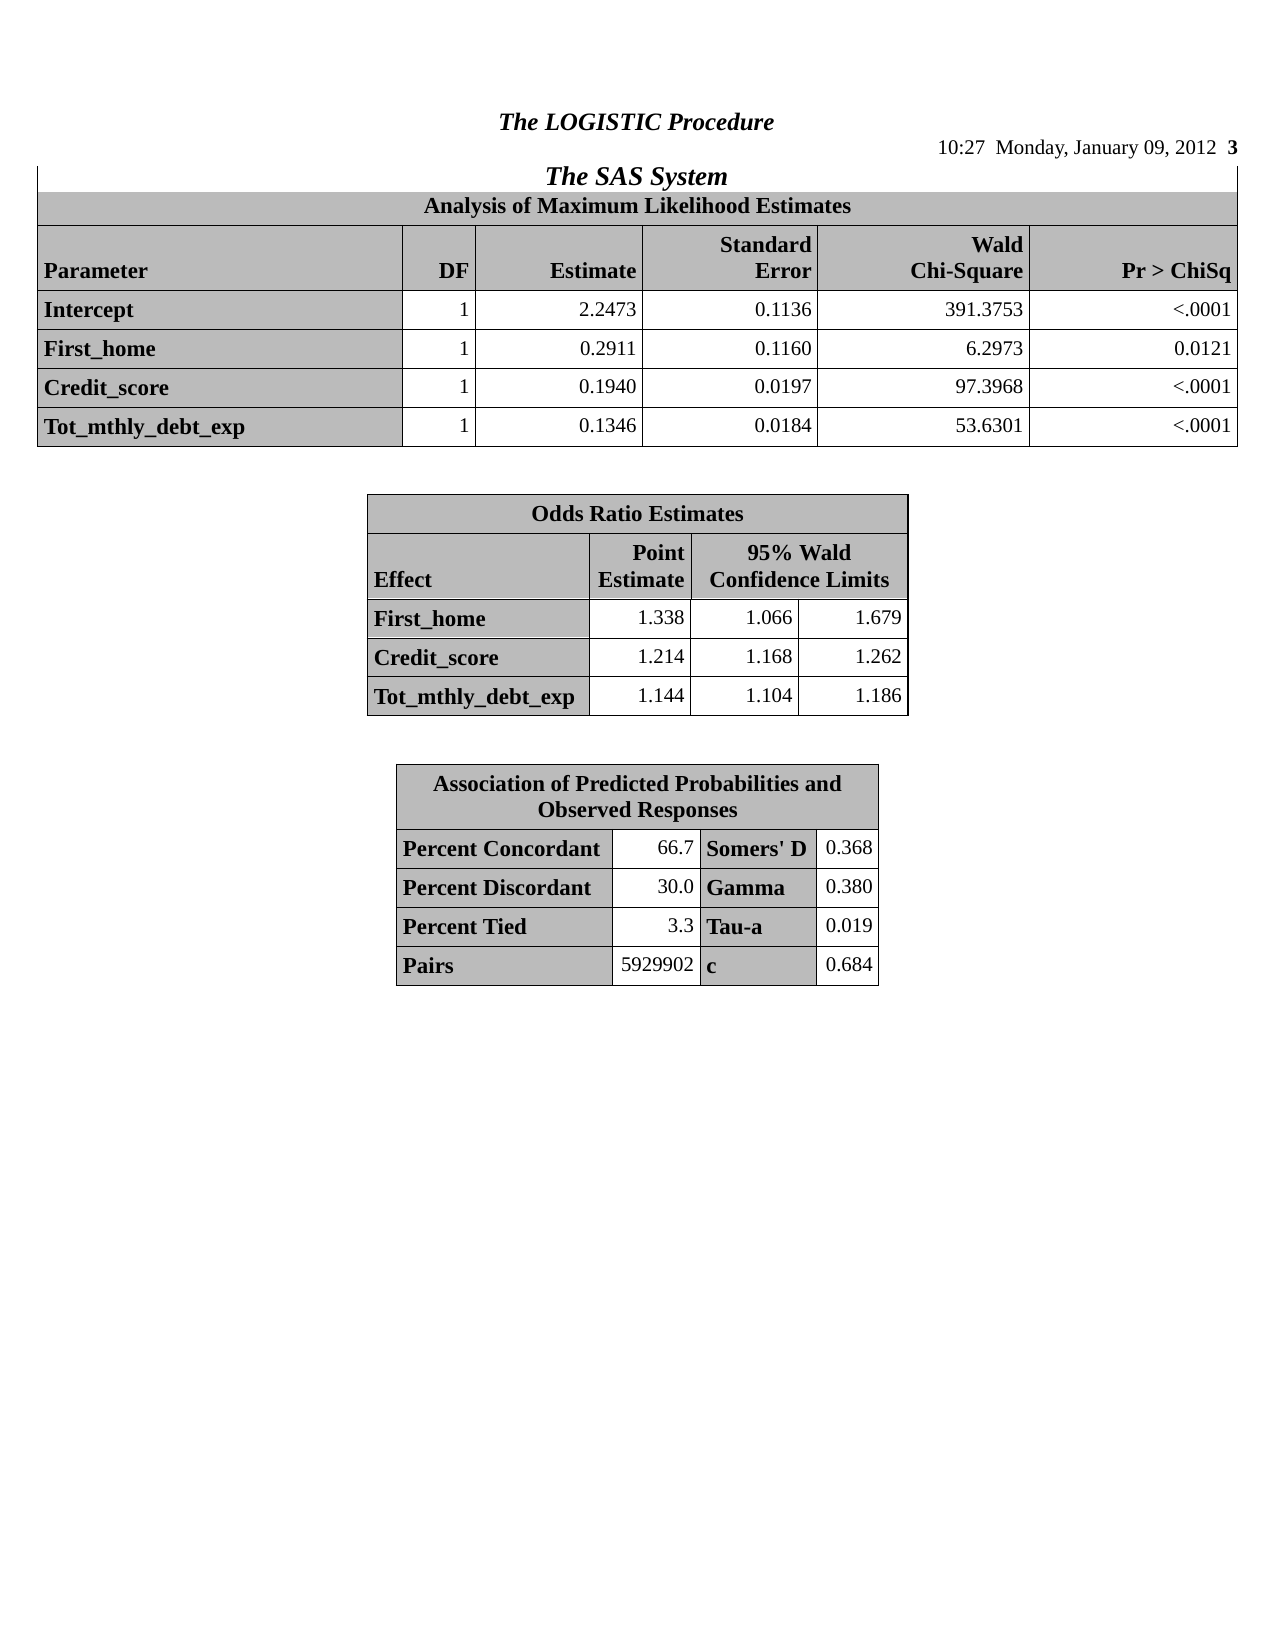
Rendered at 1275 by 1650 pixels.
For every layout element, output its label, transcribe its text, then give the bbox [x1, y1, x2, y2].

table_cell 0.019 [817, 908, 878, 946]
table_cell 1.168 [691, 639, 798, 676]
table_cell 3.3 [613, 908, 700, 946]
table_cell Standard Error [643, 226, 817, 290]
table_cell 1 [403, 291, 475, 329]
table_cell <.0001 [1030, 408, 1237, 446]
table_cell 1 [403, 408, 475, 446]
table_cell 66.7 [613, 830, 700, 868]
table_cell 0.2911 [476, 330, 642, 368]
table_cell Gamma [701, 869, 816, 907]
table_cell Parameter [38, 226, 402, 290]
table_cell Percent Tied [397, 908, 612, 946]
table_cell First_home [368, 600, 589, 637]
table_cell 0.1160 [643, 330, 817, 368]
table_cell Estimate [476, 226, 642, 290]
table_cell 0.0184 [643, 408, 817, 446]
table_cell 0.1346 [476, 408, 642, 446]
table_cell Percent Discordant [397, 869, 612, 907]
table_header Association of Predicted Probabilities and Observed Responses [397, 765, 878, 829]
table_cell 0.0121 [1030, 330, 1237, 368]
table_header Analysis of Maximum Likelihood Estimates [38, 192, 1237, 225]
table_cell Pairs [397, 947, 612, 985]
table_cell Wald Chi-Square [818, 226, 1029, 290]
table_cell 95% Wald Confidence Limits [692, 534, 907, 598]
table_cell 30.0 [613, 869, 700, 907]
table_cell 0.684 [817, 947, 878, 985]
table_cell 0.1940 [476, 369, 642, 407]
table_cell Somers' D [701, 830, 816, 868]
table_cell 0.368 [817, 830, 878, 868]
table_cell 0.0197 [643, 369, 817, 407]
table_cell Effect [368, 534, 589, 598]
table_cell Credit_score [368, 639, 589, 676]
table_cell c [701, 947, 816, 985]
table_cell 0.380 [817, 869, 878, 907]
table_cell 1.338 [590, 600, 690, 637]
table_cell 1.679 [799, 600, 907, 637]
table_cell 1.104 [691, 677, 798, 715]
table_cell Intercept [38, 291, 402, 329]
table_cell 391.3753 [818, 291, 1029, 329]
table_cell 1.186 [799, 677, 907, 715]
table_cell Credit_score [38, 369, 402, 407]
table_cell Tau-a [701, 908, 816, 946]
table_cell <.0001 [1030, 369, 1237, 407]
table_cell 2.2473 [476, 291, 642, 329]
table_cell 6.2973 [818, 330, 1029, 368]
table_cell First_home [38, 330, 402, 368]
table_cell 5929902 [613, 947, 700, 985]
table_cell Percent Concordant [397, 830, 612, 868]
table_cell <.0001 [1030, 291, 1237, 329]
table_cell 1 [403, 369, 475, 407]
table_cell 1.066 [691, 600, 798, 637]
table_cell Point Estimate [590, 534, 691, 598]
table_header Odds Ratio Estimates [368, 495, 907, 533]
table_cell 53.6301 [818, 408, 1029, 446]
table_cell 1 [403, 330, 475, 368]
table_cell DF [403, 226, 475, 290]
table_cell 0.1136 [643, 291, 817, 329]
table_cell Tot_mthly_debt_exp [38, 408, 402, 446]
table_cell 1.144 [590, 677, 690, 715]
table_cell 1.214 [590, 639, 690, 676]
table_cell 97.3968 [818, 369, 1029, 407]
table_cell Tot_mthly_debt_exp [368, 677, 589, 715]
table_cell 1.262 [799, 639, 907, 676]
table_cell Pr > ChiSq [1030, 226, 1237, 290]
